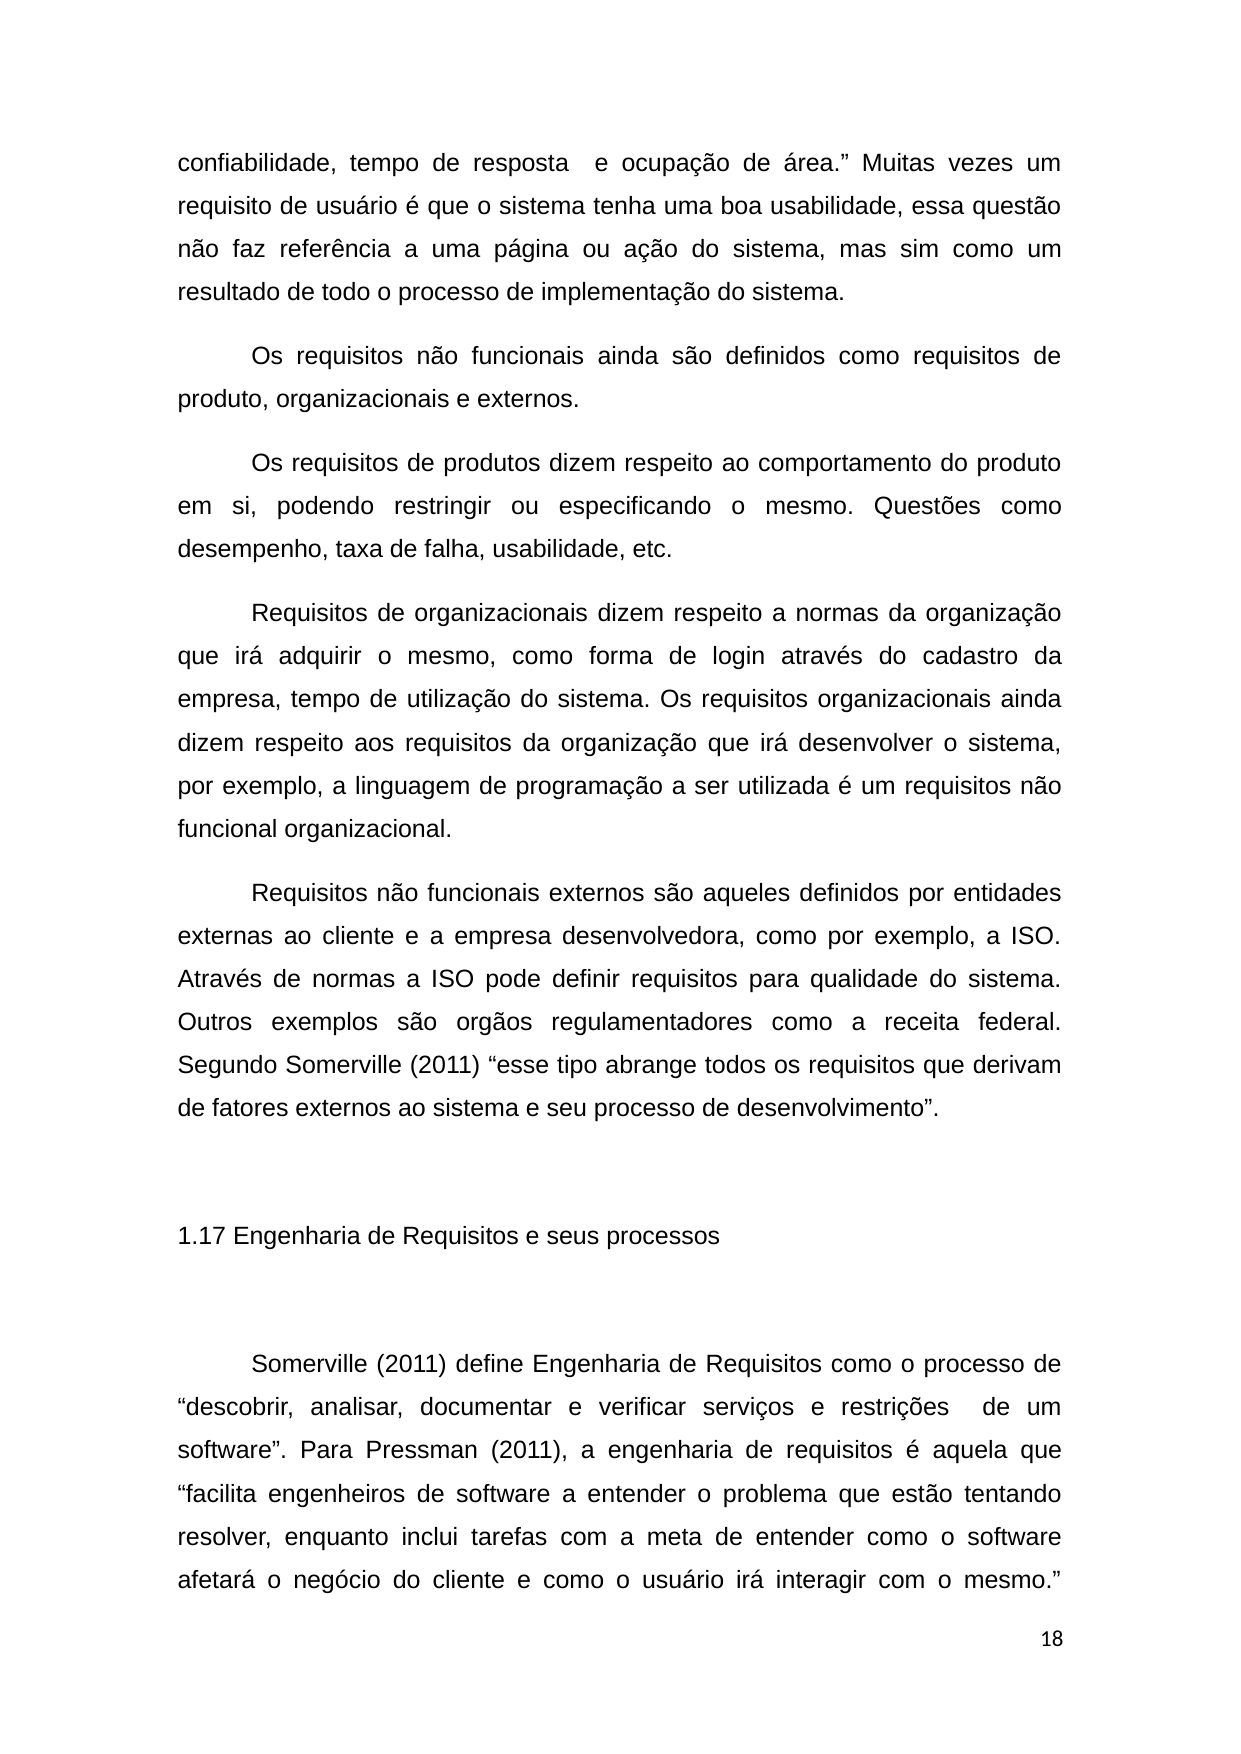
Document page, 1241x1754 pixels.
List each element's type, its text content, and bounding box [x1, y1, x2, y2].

text Somerville (2011) define Engenharia de Requisitos como o processo de “descobrir, analisar, documentar e verificar serviços e restrições de um software”. Para Pressman (2011), a engenharia de requisitos é aquela que “facilita engenheiros de software a entender o problema que estão tentando resolver, enquanto inclui tarefas com a meta de entender como o software afetará o negócio do cliente e como o usuário irá interagir com o mesmo.” [177, 1349, 1063, 1594]
text Os requisitos não funcionais ainda são definidos como requisitos de produto, organizacionais e externos. [177, 341, 1063, 413]
text Requisitos de organizacionais dizem respeito a normas da organização que irá adquirir o mesmo, como forma de login através do cadastro da empresa, tempo de utilização do sistema. Os requisitos organizacionais ainda dizem respeito aos requisitos da organização que irá desenvolver o sistema, por exemplo, a linguagem de programação a ser utilizada é um requisitos não funcional organizacional. [177, 598, 1063, 843]
text Requisitos não funcionais externos são aqueles definidos por entidades externas ao cliente e a empresa desenvolvedora, como por exemplo, a ISO. Através de normas a ISO pode definir requisitos para qualidade do sistema. Outros exemplos são orgãos regulamentadores como a receita federal. Segundo Somerville (2011) “esse tipo abrange todos os requisitos que derivam de fatores externos ao sistema e seu processo de desenvolvimento”. [177, 878, 1063, 1122]
text Os requisitos de produtos dizem respeito ao comportamento do produto em si, podendo restringir ou especificando o mesmo. Questões como desempenho, taxa de falha, usabilidade, etc. [177, 448, 1063, 563]
text 1.17 Engenharia de Requisitos e seus processos [177, 1221, 1063, 1250]
text confiabilidade, tempo de resposta e ocupação de área.” Muitas vezes um requisito de usuário é que o sistema tenha uma boa usabilidade, essa questão não faz referência a uma página ou ação do sistema, mas sim como um resultado de todo o processo de implementação do sistema. [177, 148, 1063, 306]
